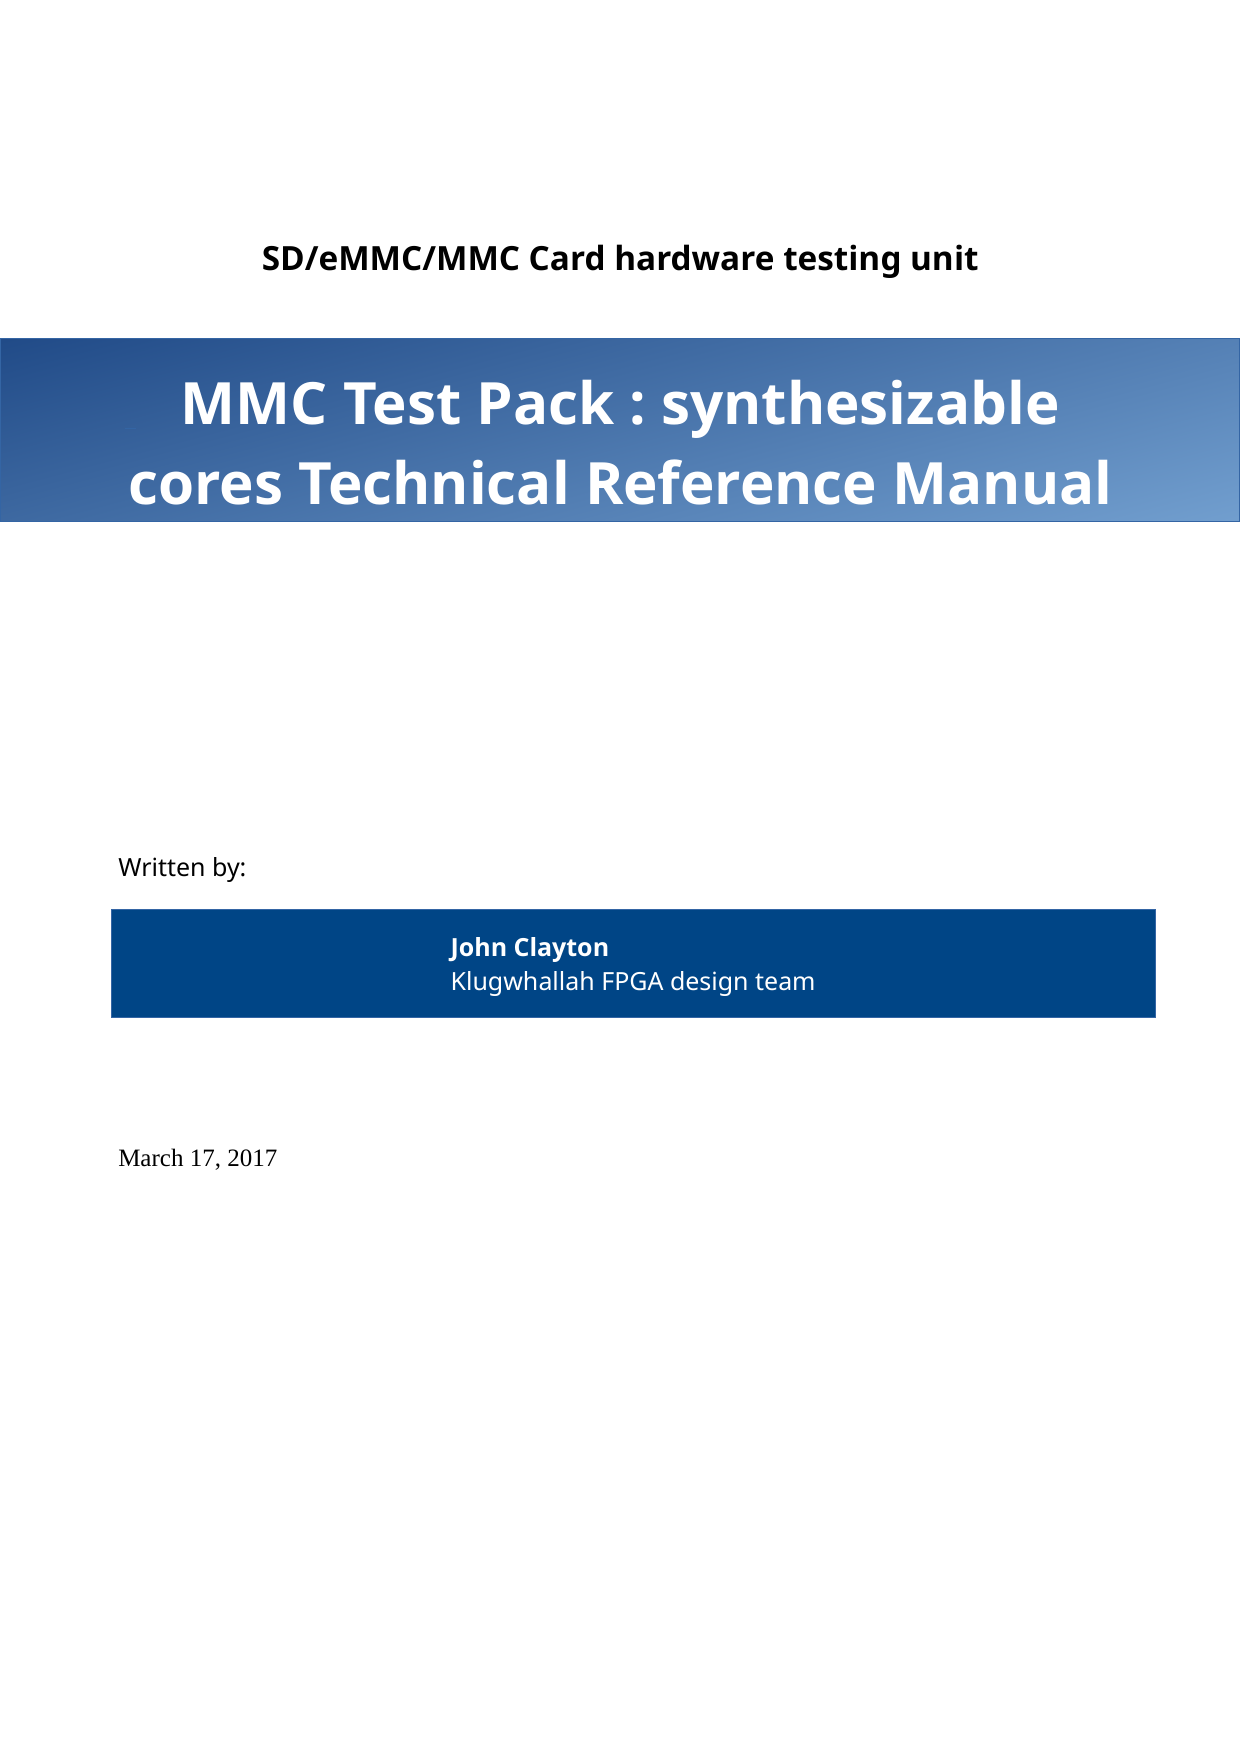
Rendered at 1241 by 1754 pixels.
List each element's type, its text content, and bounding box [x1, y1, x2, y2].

text Written by: [118, 850, 1122, 884]
text SD/eMMC/MMC Card hardware testing unit [118, 234, 1122, 280]
text March 17, 2017 [118, 1143, 1122, 1172]
